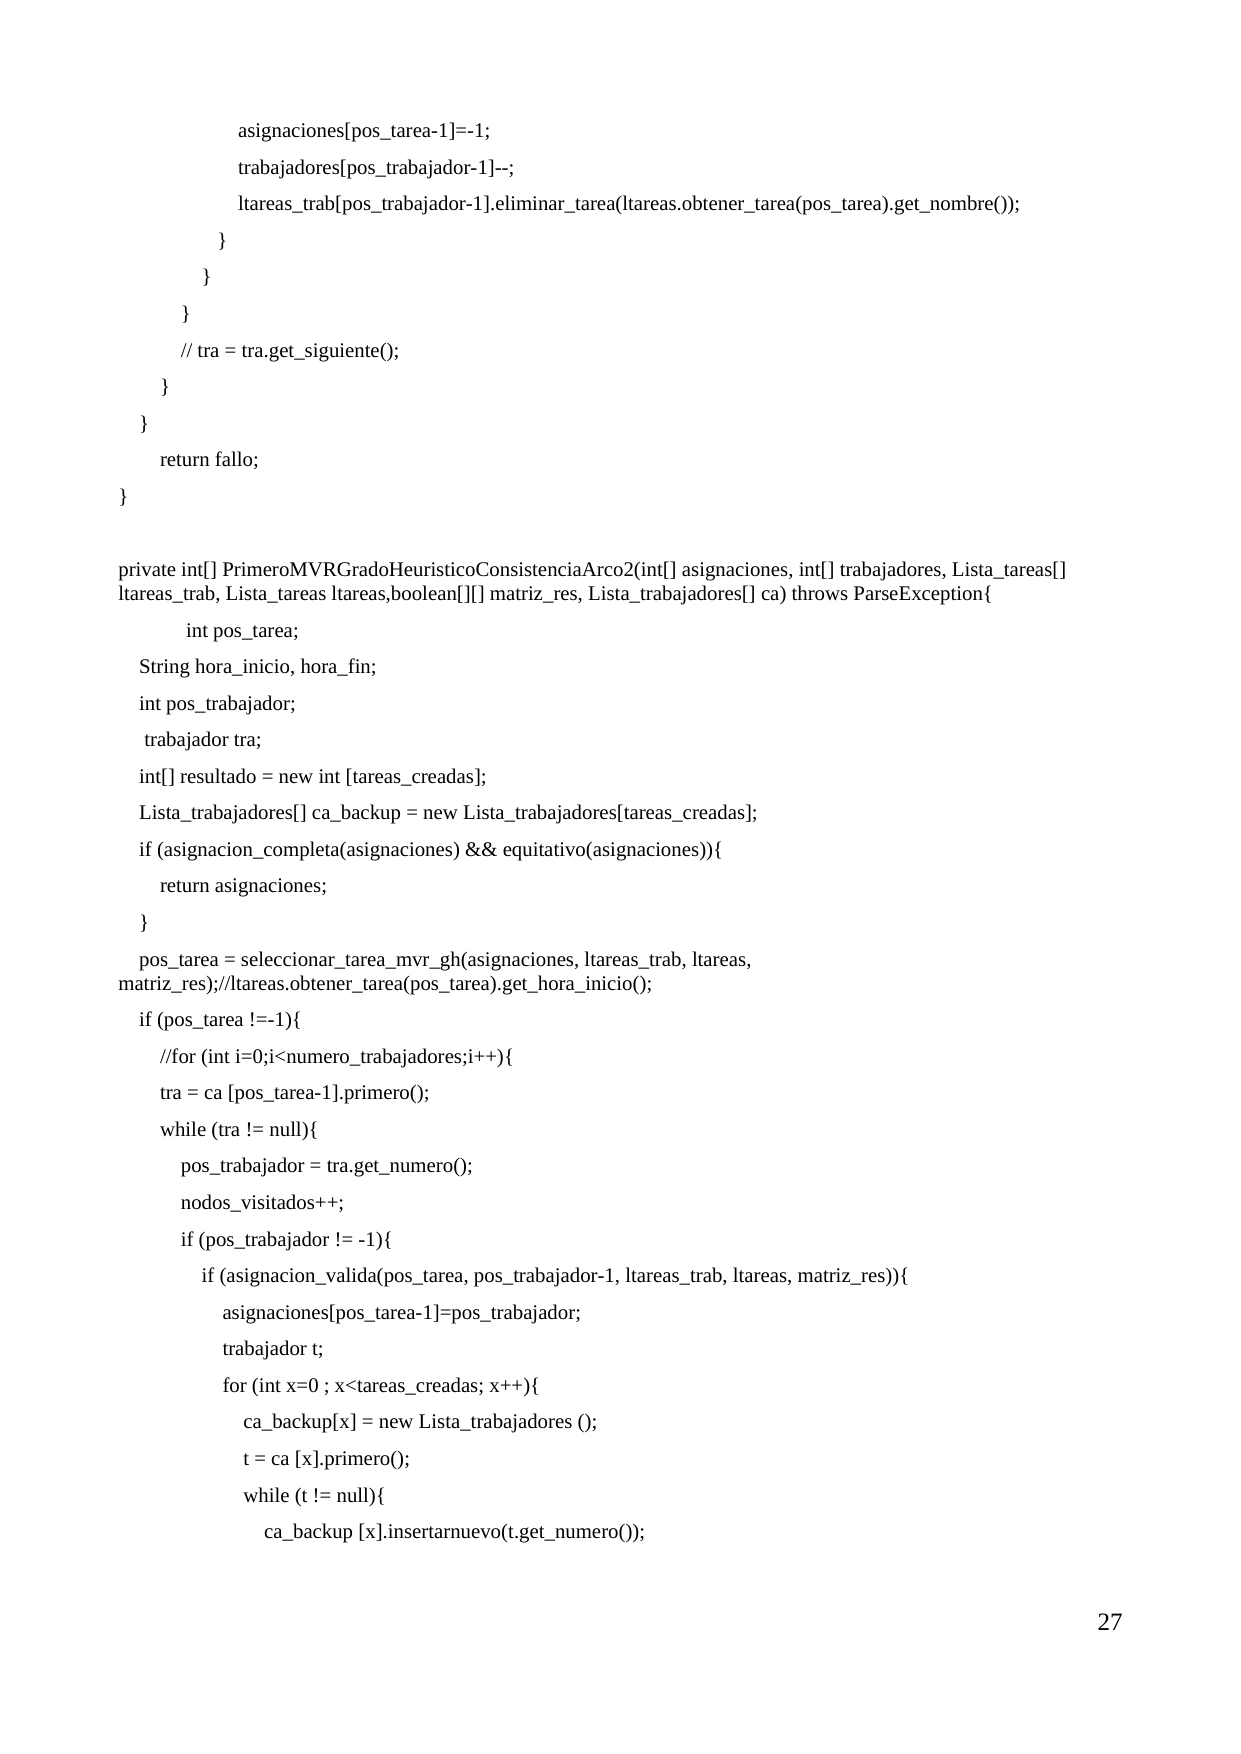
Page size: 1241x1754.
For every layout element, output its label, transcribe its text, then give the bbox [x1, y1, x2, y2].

text t = ca [x].primero(); [118, 1446, 1122, 1470]
text if (pos_trabajador != -1){ [118, 1227, 1122, 1251]
text } [118, 910, 1122, 934]
text ca_backup [x].insertarnuevo(t.get_numero()); [118, 1519, 1122, 1543]
text int pos_tarea; [118, 617, 1122, 642]
text asignaciones[pos_tarea-1]=-1; [118, 118, 1122, 142]
text int[] resultado = new int [tareas_creadas]; [118, 764, 1122, 788]
text Lista_trabajadores[] ca_backup = new Lista_trabajadores[tareas_creadas]; [118, 800, 1122, 824]
text // tra = tra.get_siguiente(); [118, 337, 1122, 362]
text nodos_visitados++; [118, 1190, 1122, 1214]
text String hora_inicio, hora_fin; [118, 654, 1122, 678]
text if (asignacion_completa(asignaciones) && equitativo(asignaciones)){ [118, 837, 1122, 861]
text if (asignacion_valida(pos_tarea, pos_trabajador-1, ltareas_trab, ltareas, matriz_res)){ [118, 1263, 1122, 1287]
text while (t != null){ [118, 1482, 1122, 1507]
text int pos_trabajador; [118, 691, 1122, 715]
text } [118, 374, 1122, 398]
text pos_trabajador = tra.get_numero(); [118, 1153, 1122, 1177]
text trabajadores[pos_trabajador-1]--; [118, 155, 1122, 179]
text } [118, 484, 1122, 508]
text return asignaciones; [118, 873, 1122, 897]
text return fallo; [118, 447, 1122, 471]
text } [118, 301, 1122, 325]
text ltareas_trab[pos_trabajador-1].eliminar_tarea(ltareas.obtener_tarea(pos_tarea).get_nombre()); [118, 191, 1122, 215]
text } [118, 228, 1122, 252]
text trabajador t; [118, 1336, 1122, 1360]
text trabajador tra; [118, 727, 1122, 751]
text if (pos_tarea !=-1){ [118, 1007, 1122, 1031]
text asignaciones[pos_tarea-1]=pos_trabajador; [118, 1300, 1122, 1324]
text } [118, 411, 1122, 435]
text while (tra != null){ [118, 1117, 1122, 1141]
text //for (int i=0;i<numero_trabajadores;i++){ [118, 1044, 1122, 1068]
text private int[] PrimeroMVRGradoHeuristicoConsistenciaArco2(int[] asignaciones, int[] trabajadores, Lista_tareas[] ltareas_trab, Lista_tareas ltareas,boolean[][] matriz_res, Lista_trabajadores[] ca) throws ParseException{ [118, 557, 1122, 605]
text pos_tarea = seleccionar_tarea_mvr_gh(asignaciones, ltareas_trab, ltareas, matriz_res);//ltareas.obtener_tarea(pos_tarea).get_hora_inicio(); [118, 947, 1122, 995]
text tra = ca [pos_tarea-1].primero(); [118, 1080, 1122, 1104]
text for (int x=0 ; x<tareas_creadas; x++){ [118, 1373, 1122, 1397]
text } [118, 264, 1122, 288]
text ca_backup[x] = new Lista_trabajadores (); [118, 1409, 1122, 1433]
